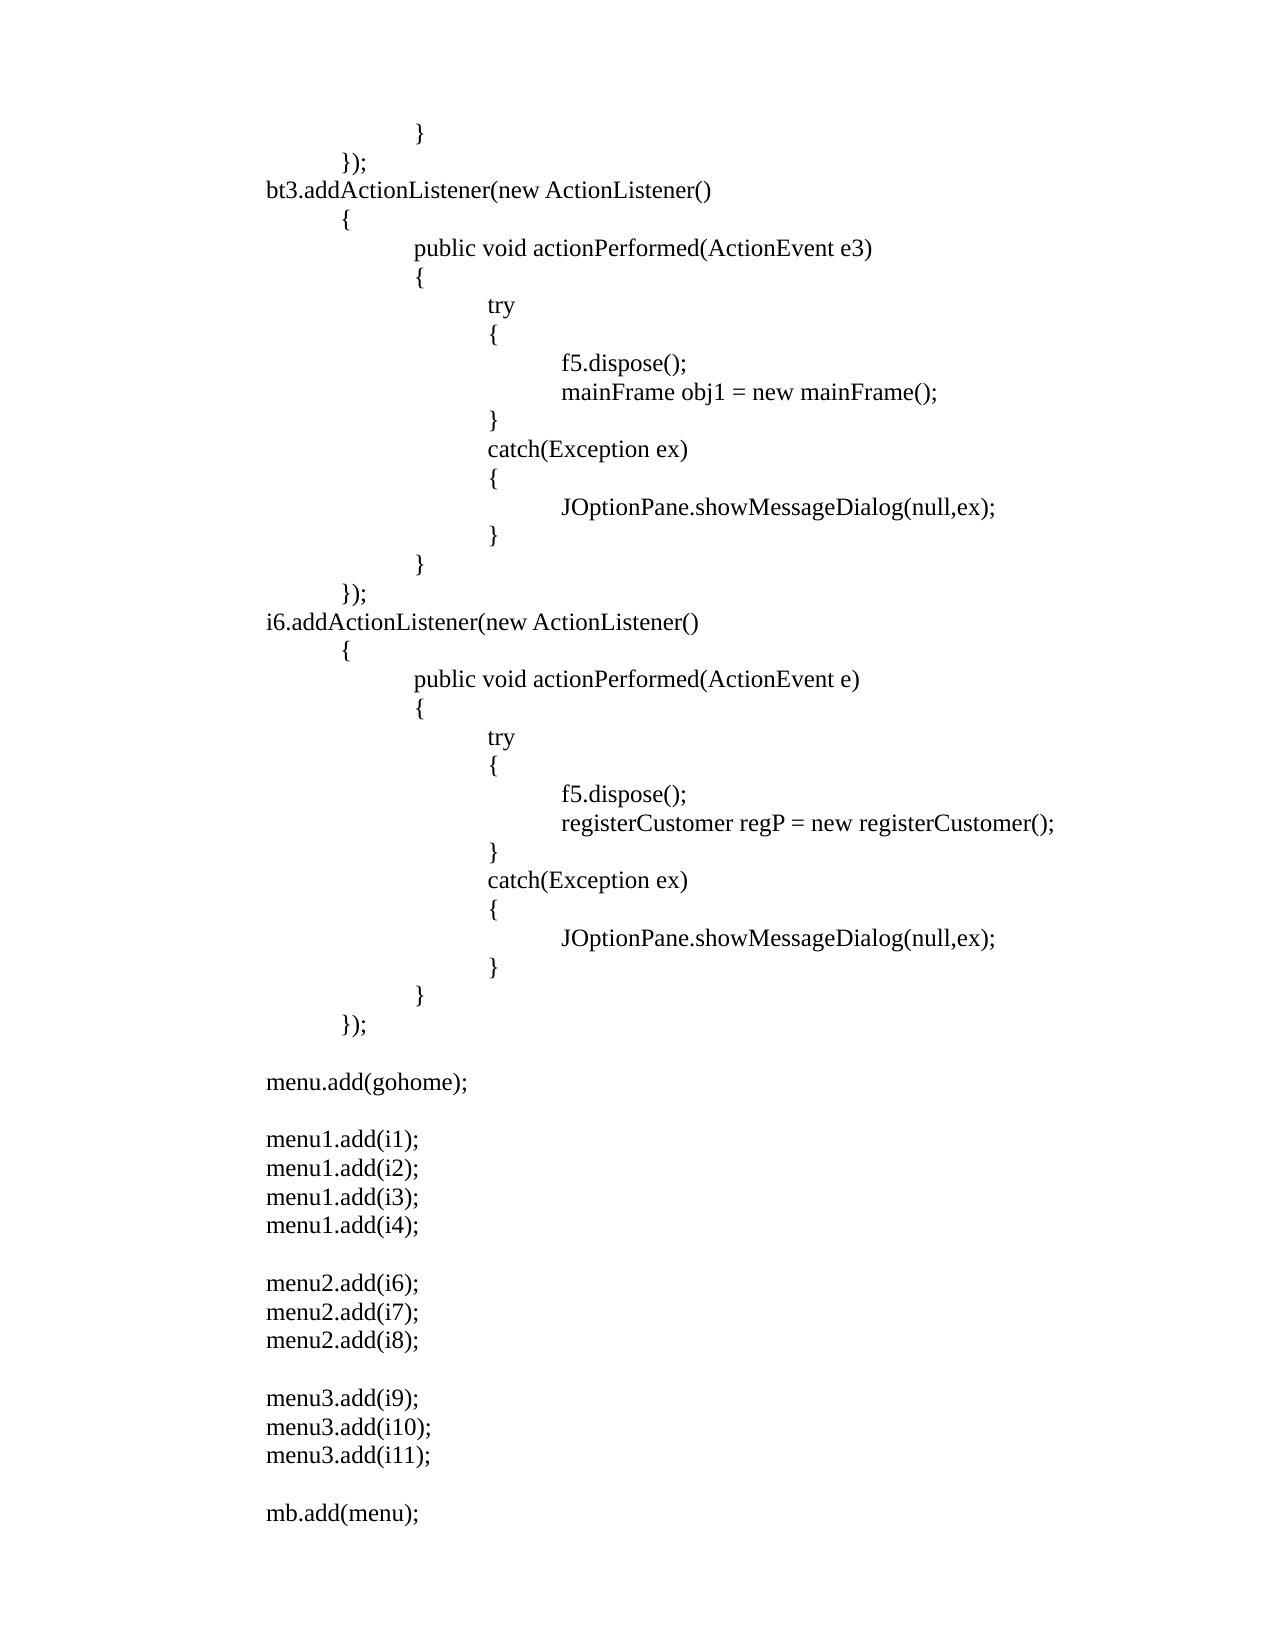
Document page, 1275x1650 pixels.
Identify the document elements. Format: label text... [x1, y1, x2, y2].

text menu1.add(i2); [118, 1153, 1157, 1182]
text { [118, 204, 1157, 233]
text i6.addActionListener(new ActionListener() [118, 607, 1157, 636]
text menu1.add(i4); [118, 1211, 1157, 1239]
text { [118, 319, 1157, 348]
text } [118, 118, 1157, 147]
text public void actionPerformed(ActionEvent e3) [118, 233, 1157, 262]
text { [118, 751, 1157, 779]
text } [118, 837, 1157, 866]
text JOptionPane.showMessageDialog(null,ex); [118, 923, 1157, 952]
text catch(Exception ex) [118, 434, 1157, 463]
text bt3.addActionListener(new ActionListener() [118, 176, 1157, 204]
text { [118, 262, 1157, 291]
text menu2.add(i8); [118, 1326, 1157, 1354]
text menu2.add(i7); [118, 1297, 1157, 1326]
text { [118, 636, 1157, 664]
text { [118, 463, 1157, 492]
text try [118, 291, 1157, 319]
text }); [118, 1009, 1157, 1038]
text }); [118, 578, 1157, 607]
text catch(Exception ex) [118, 866, 1157, 894]
text menu1.add(i3); [118, 1182, 1157, 1211]
text mainFrame obj1 = new mainFrame(); [118, 377, 1157, 406]
text } [118, 549, 1157, 578]
text }); [118, 147, 1157, 176]
text } [118, 952, 1157, 981]
text { [118, 894, 1157, 923]
text f5.dispose(); [118, 348, 1157, 377]
text } [118, 521, 1157, 549]
text f5.dispose(); [118, 779, 1157, 808]
text mb.add(menu); [118, 1498, 1157, 1527]
text registerCustomer regP = new registerCustomer(); [118, 808, 1157, 837]
text menu3.add(i11); [118, 1441, 1157, 1469]
text menu1.add(i1); [118, 1124, 1157, 1153]
text menu3.add(i10); [118, 1412, 1157, 1441]
text menu.add(gohome); [118, 1067, 1157, 1096]
text menu3.add(i9); [118, 1383, 1157, 1412]
text } [118, 981, 1157, 1009]
text public void actionPerformed(ActionEvent e) [118, 664, 1157, 693]
text { [118, 693, 1157, 722]
text menu2.add(i6); [118, 1268, 1157, 1297]
text JOptionPane.showMessageDialog(null,ex); [118, 492, 1157, 521]
text } [118, 406, 1157, 434]
text try [118, 722, 1157, 751]
